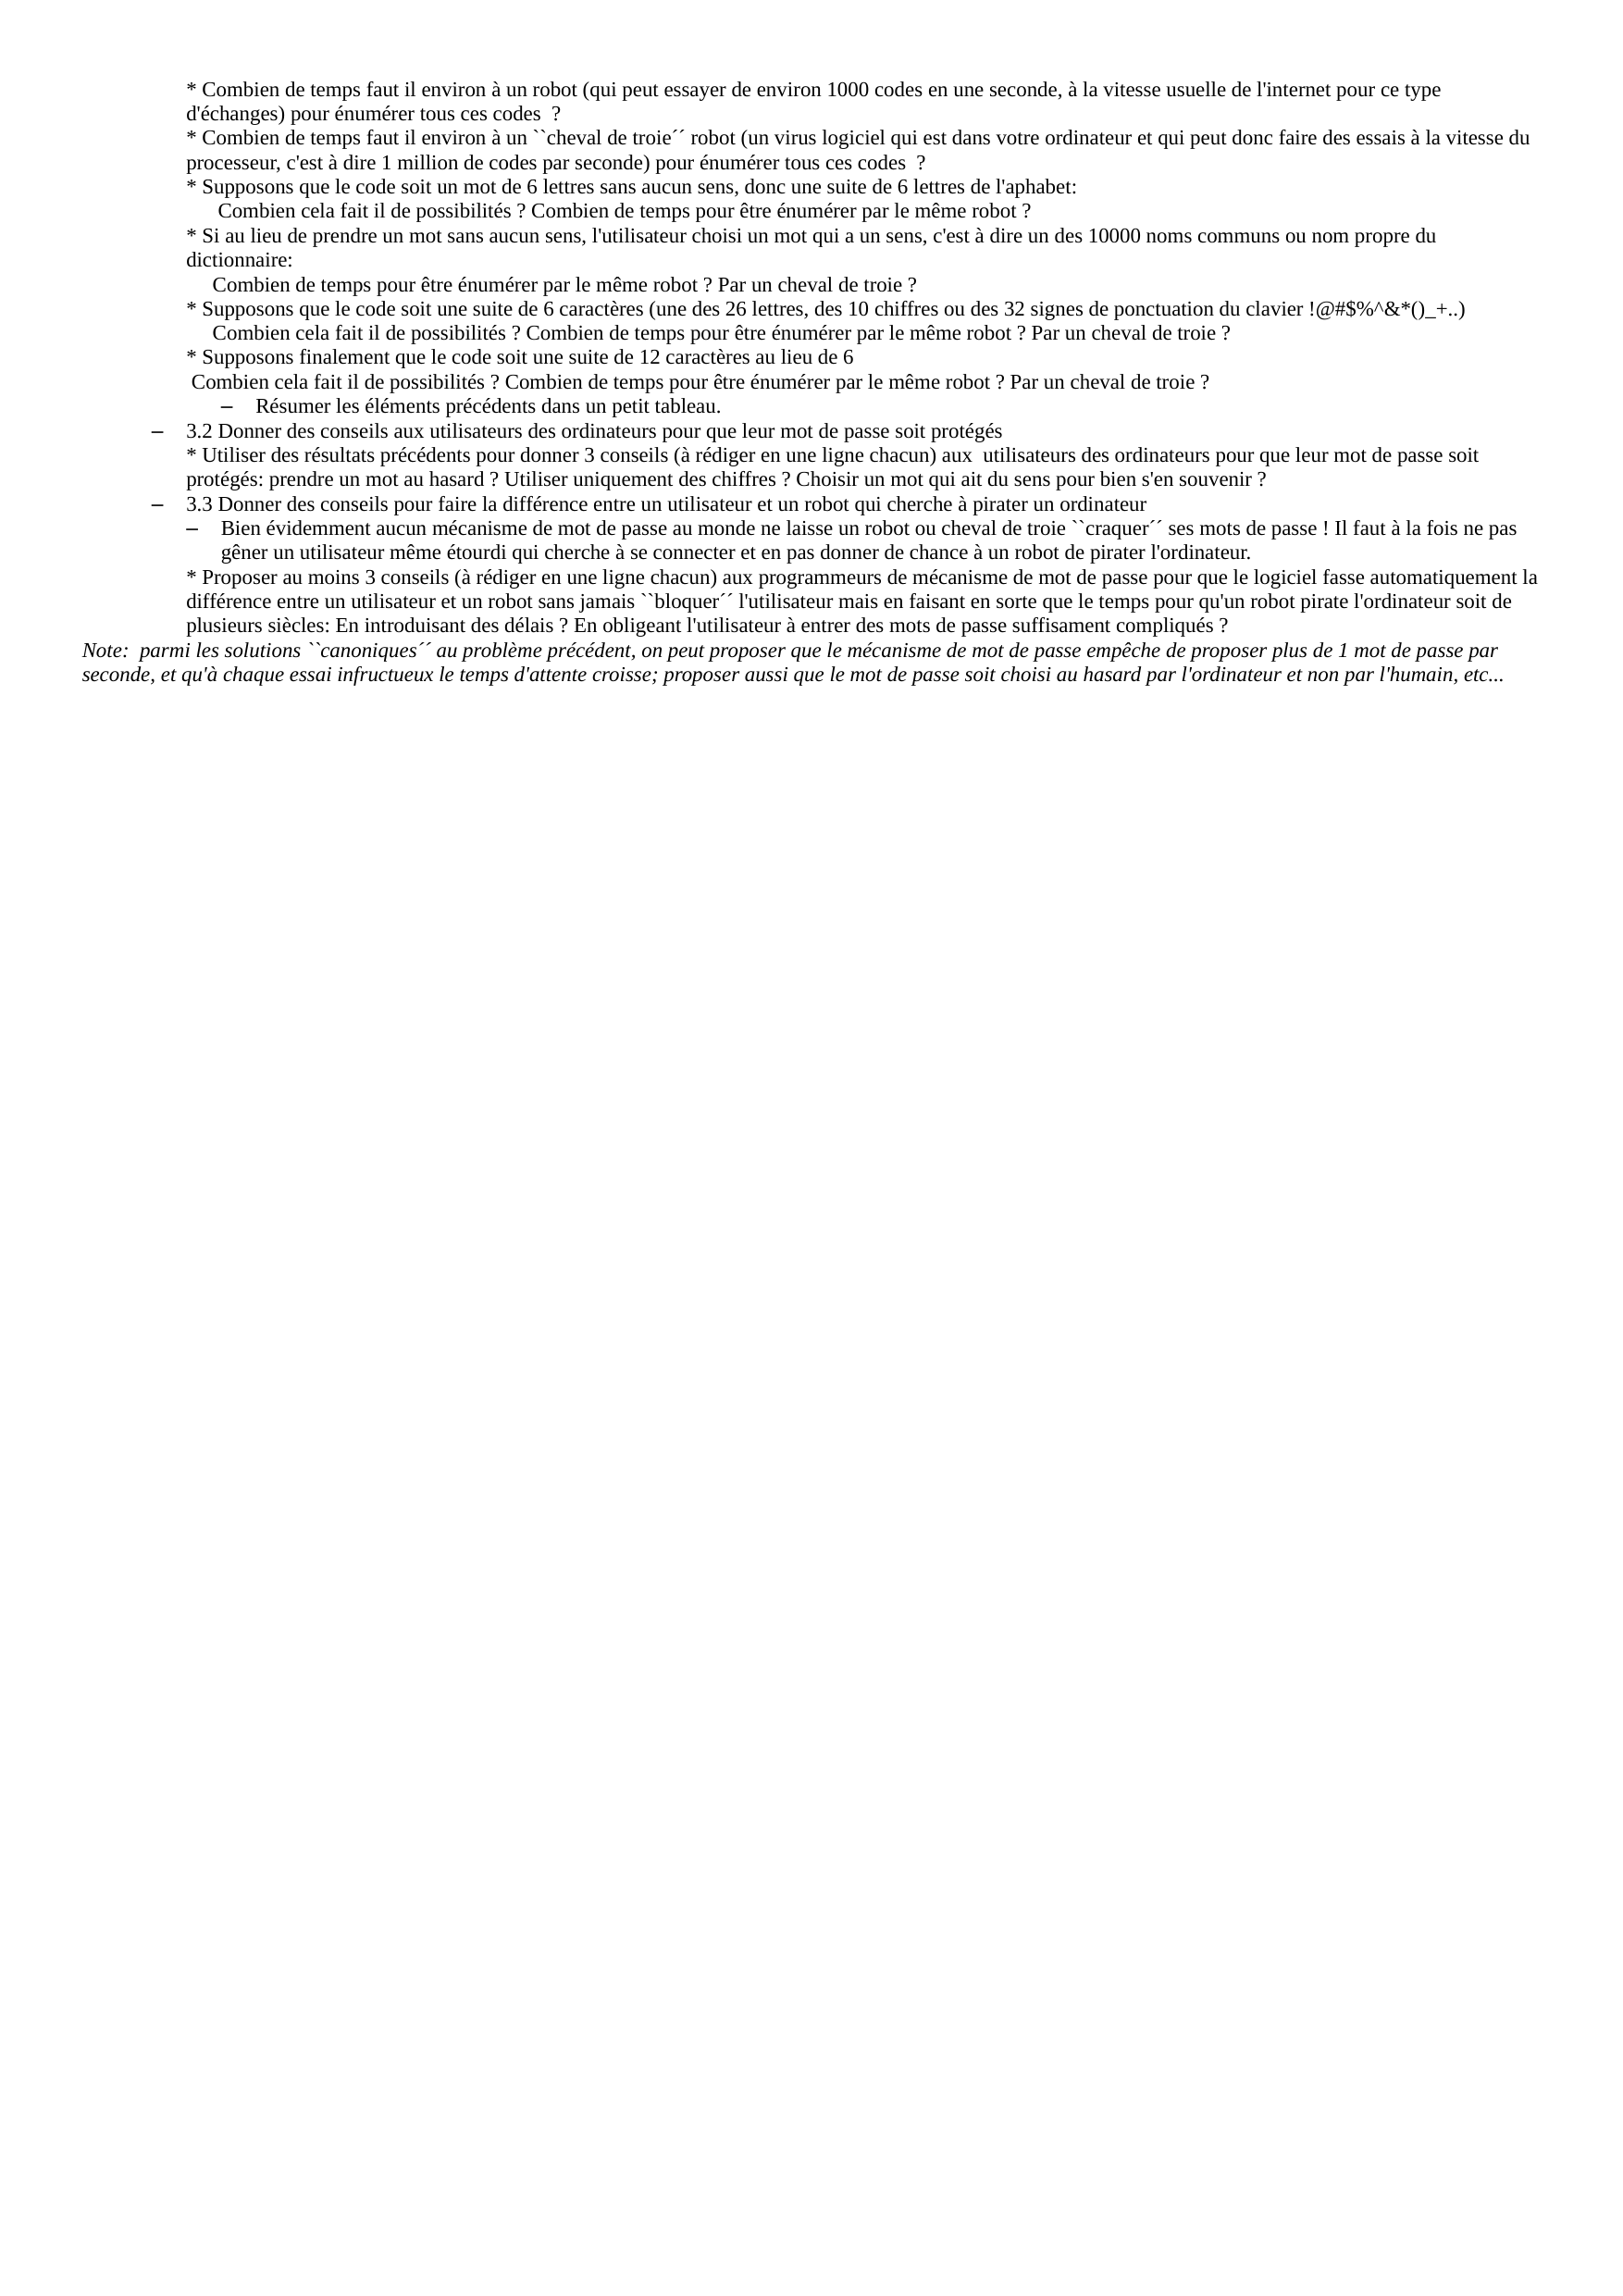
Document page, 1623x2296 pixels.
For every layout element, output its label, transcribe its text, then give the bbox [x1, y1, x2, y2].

list * Supposons que le code soit un mot de 6 lettres sans aucun sens, donc une suite de 6 lettres de l'aphabet: Combien cela fait il de possibilités ? Combien de temps pour être énumérer par le même robot ? [151, 174, 1541, 223]
list * Supposons que le code soit une suite de 6 caractères (une des 26 lettres, des 10 chiffres ou des 32 signes de ponctuation du clavier !@#$%^&*()_+..) Combien cela fait il de possibilités ? Combien de temps pour être énumérer par le même robot ? Par un cheval de troie ? [151, 296, 1541, 345]
list * Combien de temps faut il environ à un robot (qui peut essayer de environ 1000 codes en une seconde, à la vitesse usuelle de l'internet pour ce type d'échanges) pour énumérer tous ces codes ? [151, 77, 1541, 125]
list 3.2 Donner des conseils aux utilisateurs des ordinateurs pour que leur mot de passe soit protégés * Utiliser des résultats précédents pour donner 3 conseils (à rédiger en une ligne chacun) aux utilisateurs des ordinateurs pour que leur mot de passe soit protégés: prendre un mot au hasard ? Utiliser uniquement des chiffres ? Choisir un mot qui ait du sens pour bien s'en souvenir ? [151, 418, 1541, 491]
text Note: parmi les solutions ``canoniques´´ au problème précédent, on peut proposer que le mécanisme de mot de passe empêche de proposer plus de 1 mot de passe par seconde, et qu'à chaque essai infructueux le temps d'attente croisse; proposer aussi que le mot de passe soit choisi au hasard par l'ordinateur et non par l'humain, etc... [81, 638, 1541, 687]
list * Si au lieu de prendre un mot sans aucun sens, l'utilisateur choisi un mot qui a un sens, c'est à dire un des 10000 noms communs ou nom propre du dictionnaire: Combien de temps pour être énumérer par le même robot ? Par un cheval de troie ? [151, 223, 1541, 296]
list * Combien de temps faut il environ à un ``cheval de troie´´ robot (un virus logiciel qui est dans votre ordinateur et qui peut donc faire des essais à la vitesse du processeur, c'est à dire 1 million de codes par seconde) pour énumérer tous ces codes ? [151, 125, 1541, 174]
list Résumer les éléments précédents dans un petit tableau. [220, 393, 1541, 418]
list Bien évidemment aucun mécanisme de mot de passe au monde ne laisse un robot ou cheval de troie ``craquer´´ ses mots de passe ! Il faut à la fois ne pas gêner un utilisateur même étourdi qui cherche à se connecter et en pas donner de chance à un robot de pirater l'ordinateur. [186, 515, 1541, 565]
list 3.3 Donner des conseils pour faire la différence entre un utilisateur et un robot qui cherche à pirater un ordinateur [151, 491, 1541, 515]
list * Proposer au moins 3 conseils (à rédiger en une ligne chacun) aux programmeurs de mécanisme de mot de passe pour que le logiciel fasse automatiquement la différence entre un utilisateur et un robot sans jamais ``bloquer´´ l'utilisateur mais en faisant en sorte que le temps pour qu'un robot pirate l'ordinateur soit de plusieurs siècles: En introduisant des délais ? En obligeant l'utilisateur à entrer des mots de passe suffisament compliqués ? [151, 565, 1541, 638]
list * Supposons finalement que le code soit une suite de 12 caractères au lieu de 6 Combien cela fait il de possibilités ? Combien de temps pour être énumérer par le même robot ? Par un cheval de troie ? [151, 345, 1541, 393]
